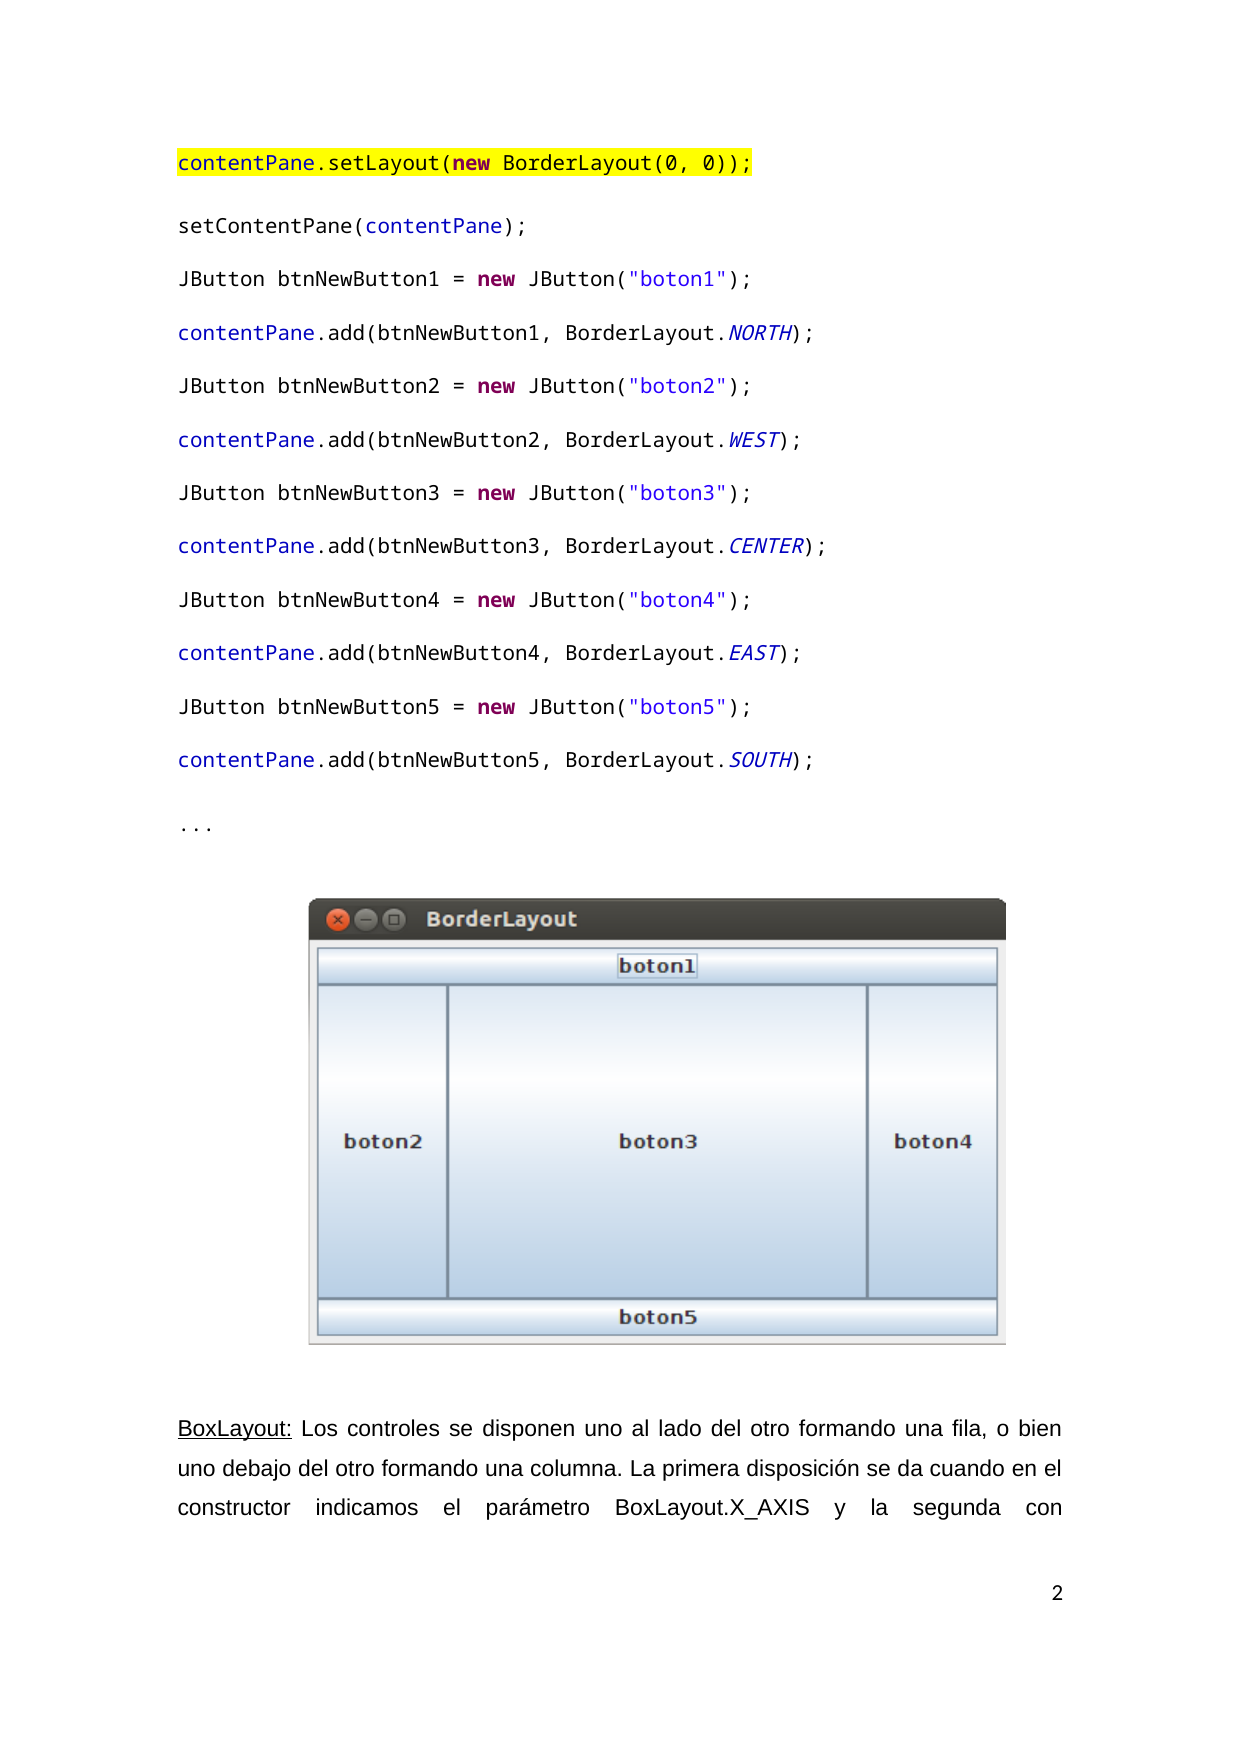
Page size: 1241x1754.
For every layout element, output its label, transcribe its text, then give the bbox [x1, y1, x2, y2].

text contentPane.add(btnNewButton4, BorderLayout.EAST); [177, 638, 1063, 667]
text JButton btnNewButton2 = new JButton("boton2"); [177, 371, 1063, 400]
picture [308, 898, 1006, 1345]
text JButton btnNewButton5 = new JButton("boton5"); [177, 692, 1063, 720]
text contentPane.setLayout(new BorderLayout(0, 0)); [177, 148, 1063, 176]
text JButton btnNewButton1 = new JButton("boton1"); [177, 264, 1063, 293]
text contentPane.add(btnNewButton3, BorderLayout.CENTER); [177, 532, 1063, 560]
text BoxLayout: Los controles se disponen uno al lado del otro formando una fila, o bien uno debajo del otro formando una columna. La primera disposición se da cuando en el constructor indicamos el parámetro BoxLayout.X_AXIS y la segunda con [177, 1415, 1063, 1520]
text JButton btnNewButton3 = new JButton("boton3"); [177, 478, 1063, 507]
text JButton btnNewButton4 = new JButton("boton4"); [177, 585, 1063, 613]
text contentPane.add(btnNewButton2, BorderLayout.WEST); [177, 425, 1063, 453]
text ... [177, 809, 1063, 837]
text setContentPane(contentPane); [177, 211, 1063, 239]
text contentPane.add(btnNewButton1, BorderLayout.NORTH); [177, 318, 1063, 346]
text contentPane.add(btnNewButton5, BorderLayout.SOUTH); [177, 745, 1063, 774]
